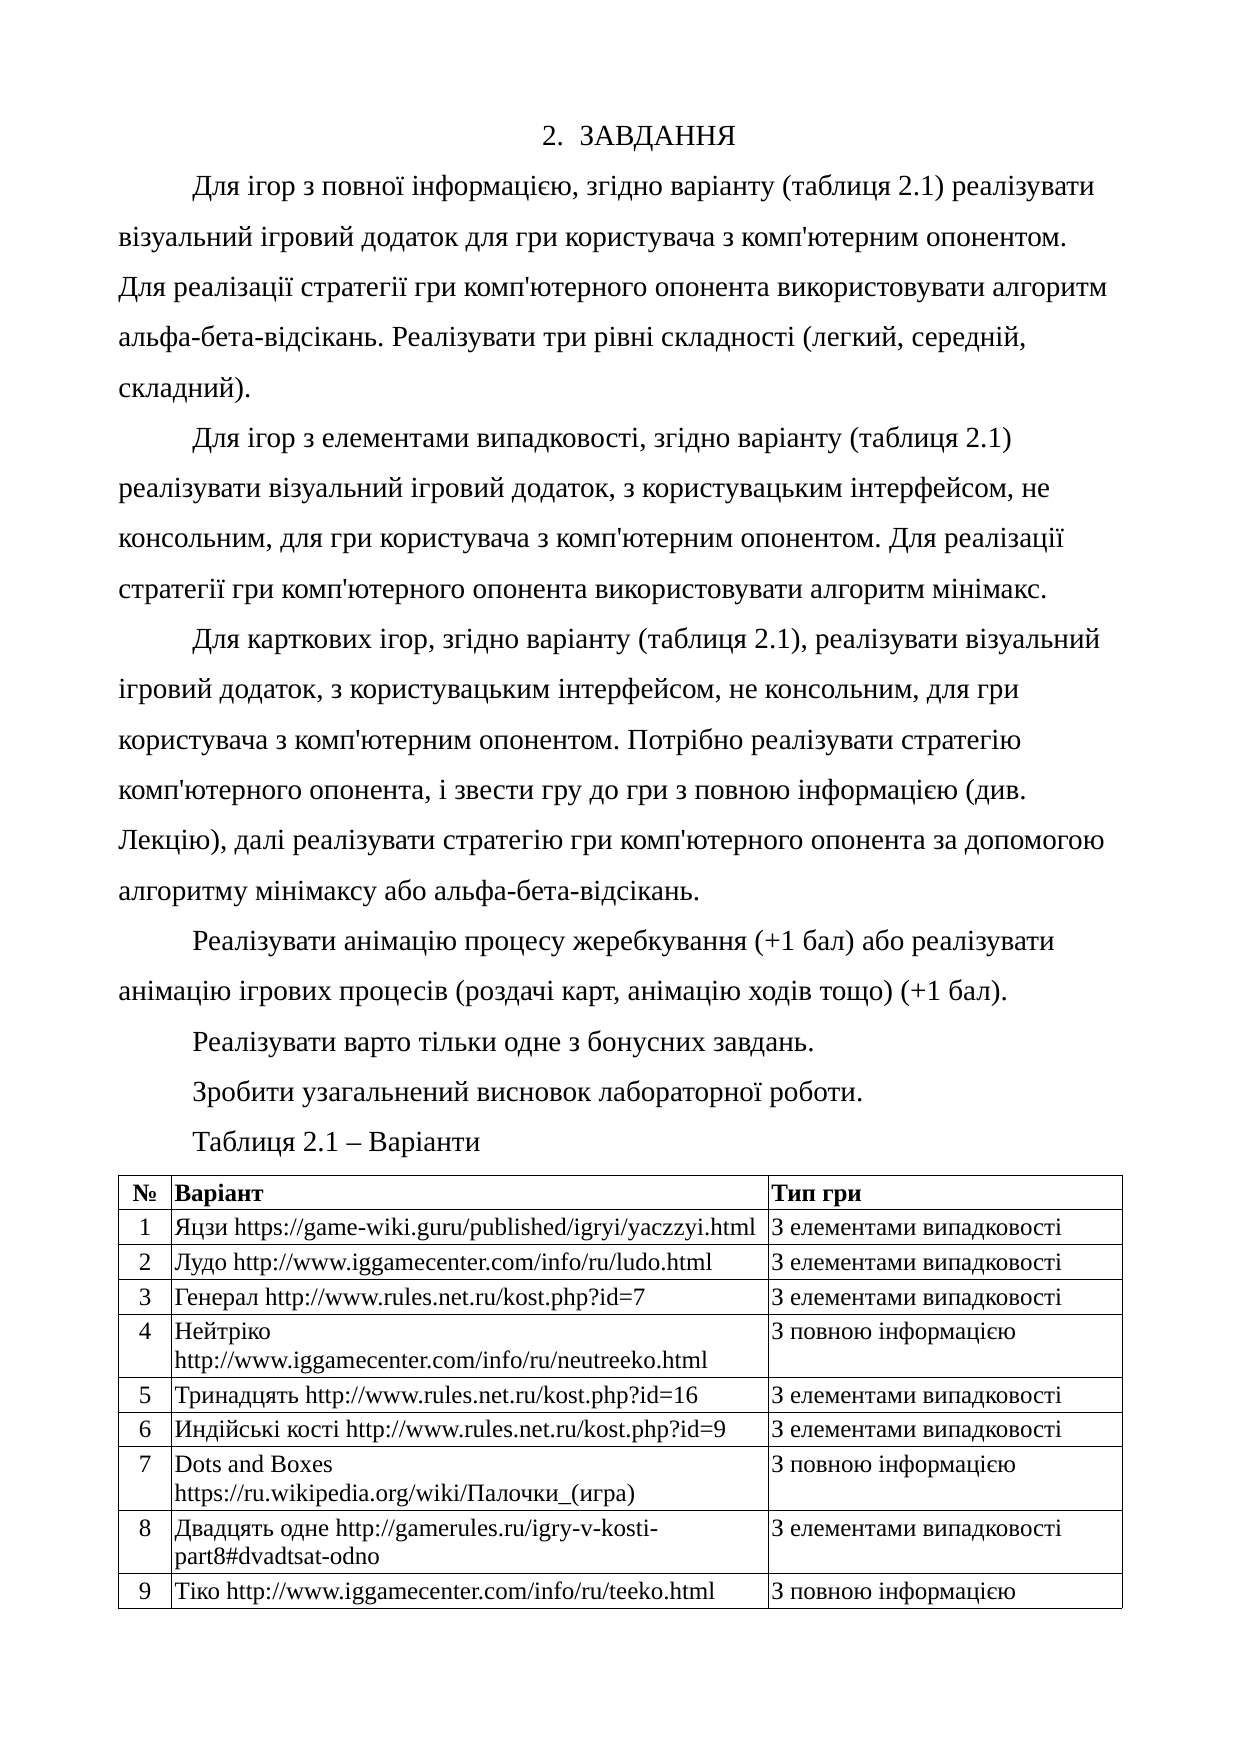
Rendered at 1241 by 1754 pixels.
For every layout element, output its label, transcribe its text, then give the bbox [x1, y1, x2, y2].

table_cell 9 [119, 1574, 171, 1608]
table_cell Генерал http://www.rules.net.ru/kost.php?id=7 [172, 1280, 768, 1313]
text Таблиця 2.1 – Варіанти [118, 1124, 1122, 1158]
table_cell 5 [119, 1378, 171, 1412]
table_header № [119, 1176, 171, 1209]
text Для карткових ігор, згідно варіанту (таблиця 2.1), реалізувати візуальний ігровий додаток, з користувацьким інтерфейсом, не консольним, для гри користувача з комп'ютерним опонентом. Потрібно реалізувати стратегію комп'ютерного опонента, і звести гру до гри з повною інформацією (див. Лекцію), далі реалізувати стратегію гри комп'ютерного опонента за допомогою алгоритму мінімаксу або альфа-бета-відсікань. [118, 621, 1122, 906]
table_cell З елементами випадковості [769, 1210, 1122, 1244]
table_cell Нейтріко http://www.iggamecenter.com/info/ru/neutreeko.html [172, 1315, 768, 1377]
text Реалізувати анімацію процесу жеребкування (+1 бал) або реалізувати анімацію ігрових процесів (роздачі карт, анімацію ходів тощо) (+1 бал). [118, 923, 1122, 1007]
table_cell 3 [119, 1280, 171, 1313]
table_cell Тіко http://www.iggamecenter.com/info/ru/teeko.html [172, 1574, 768, 1608]
table_cell Индійські кості http://www.rules.net.ru/kost.php?id=9 [172, 1413, 768, 1446]
table_cell З елементами випадковості [769, 1245, 1122, 1279]
table_cell З елементами випадковості [769, 1378, 1122, 1412]
table_cell Тринадцять http://www.rules.net.ru/kost.php?id=16 [172, 1378, 768, 1412]
table_cell 6 [119, 1413, 171, 1446]
table_cell З повною інформацією [769, 1574, 1122, 1608]
table_cell Двадцять одне http://gamerules.ru/igry-v-kosti-part8#dvadtsat-odno [172, 1511, 768, 1573]
table_cell З повною інформацією [769, 1447, 1122, 1510]
table_cell 4 [119, 1315, 171, 1377]
table_cell 1 [119, 1210, 171, 1244]
table_cell Dots and Boxes https://ru.wikipedia.org/wiki/Палочки_(игра) [172, 1447, 768, 1510]
text Реалізувати варто тільки одне з бонусних завдань. [118, 1024, 1122, 1057]
text Зробити узагальнений висновок лабораторної роботи. [118, 1074, 1122, 1108]
table_cell З елементами випадковості [769, 1413, 1122, 1446]
table_cell З повною інформацією [769, 1315, 1122, 1377]
table_cell З елементами випадковості [769, 1511, 1122, 1573]
list ЗАВДАННЯ [156, 118, 1122, 152]
table_cell Лудо http://www.iggamecenter.com/info/ru/ludo.html [172, 1245, 768, 1279]
table_cell 7 [119, 1447, 171, 1510]
table_cell 2 [119, 1245, 171, 1279]
table_cell З елементами випадковості [769, 1280, 1122, 1313]
text Для ігор з елементами випадковості, згідно варіанту (таблиця 2.1) реалізувати візуальний ігровий додаток, з користувацьким інтерфейсом, не консольним, для гри користувача з комп'ютерним опонентом. Для реалізації стратегії гри комп'ютерного опонента використовувати алгоритм мінімакс. [118, 420, 1122, 604]
table_header Тип гри [769, 1176, 1122, 1209]
table_header Варіант [172, 1176, 768, 1209]
table_cell 8 [119, 1511, 171, 1573]
text Для ігор з повної інформацією, згідно варіанту (таблиця 2.1) реалізувати візуальний ігровий додаток для гри користувача з комп'ютерним опонентом. Для реалізації стратегії гри комп'ютерного опонента використовувати алгоритм альфа-бета-відсікань. Реалізувати три рівні складності (легкий, середній, складний). [118, 168, 1122, 403]
table_cell Яцзи https://game-wiki.guru/published/igryi/yaczzyi.html [172, 1210, 768, 1244]
